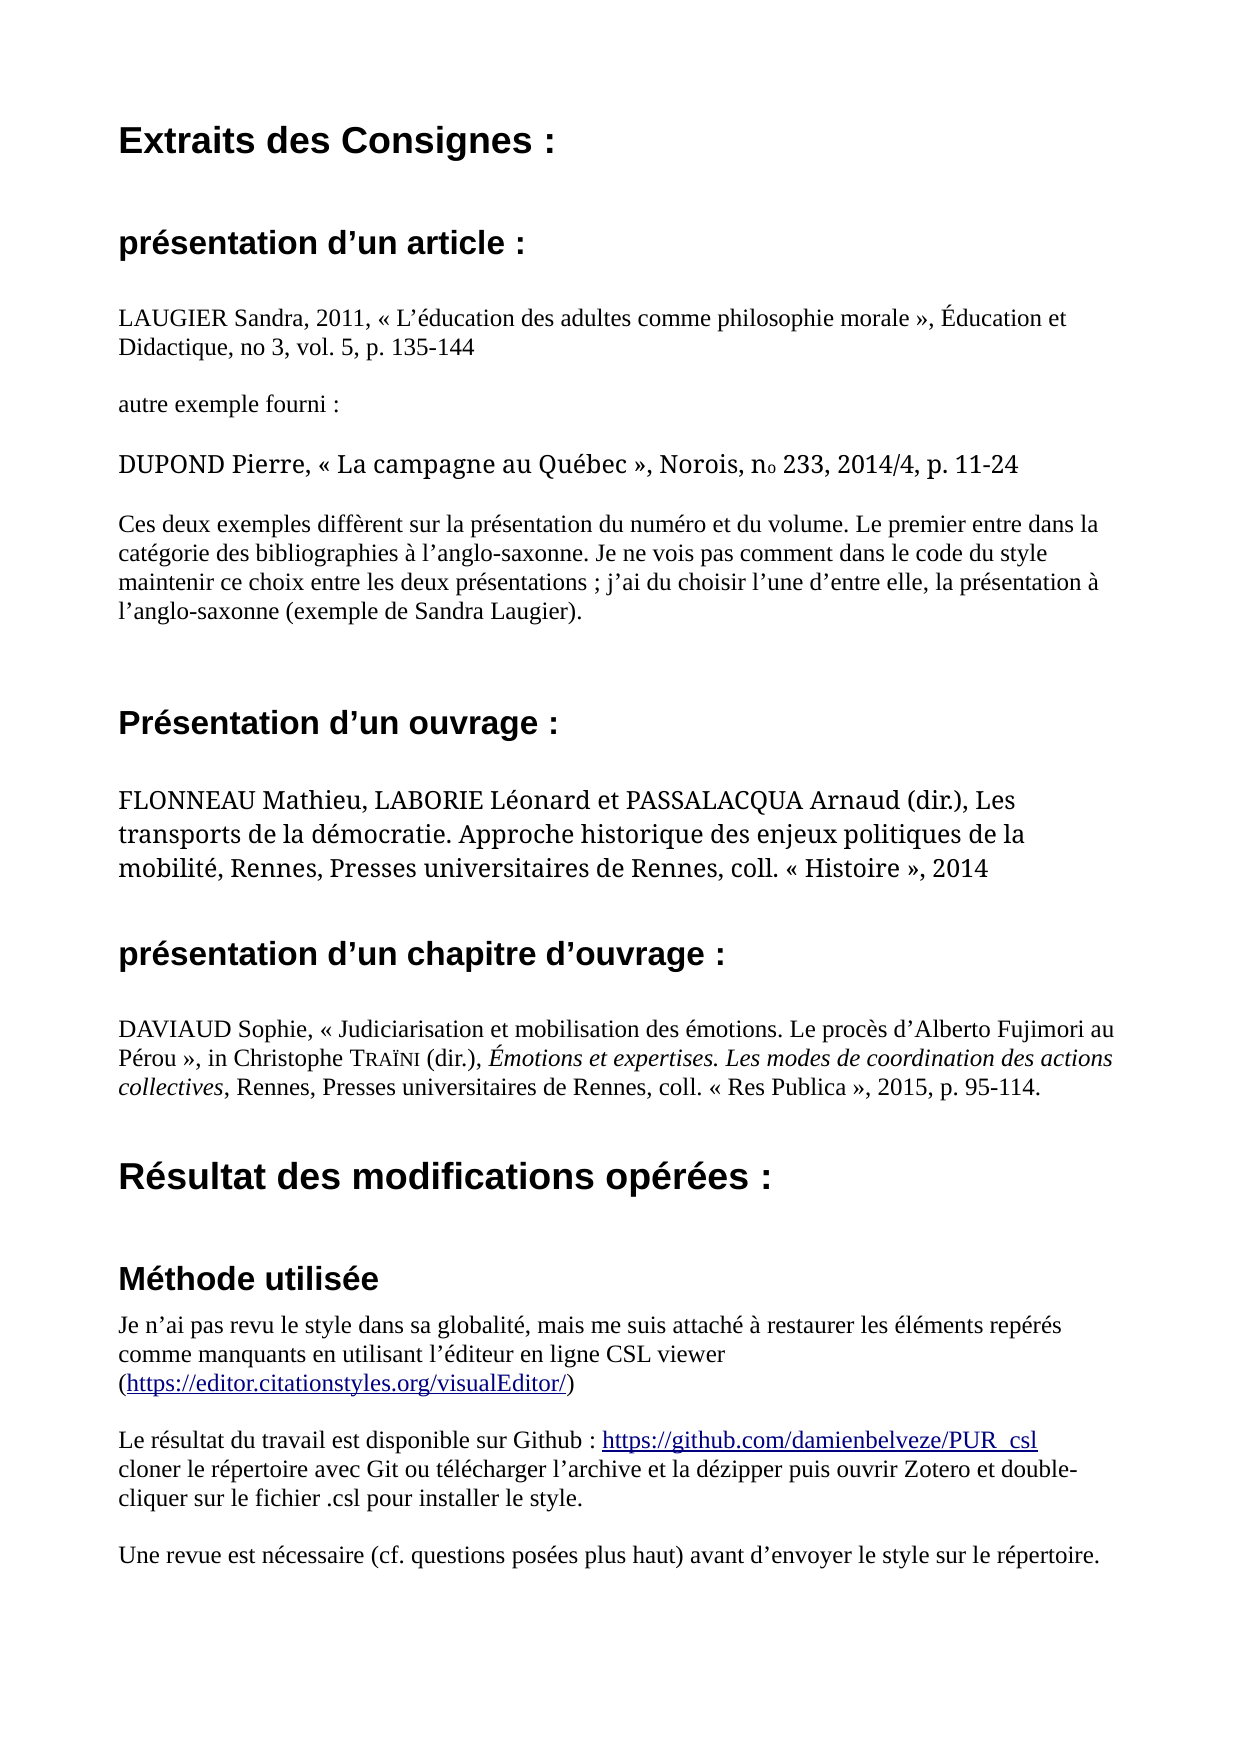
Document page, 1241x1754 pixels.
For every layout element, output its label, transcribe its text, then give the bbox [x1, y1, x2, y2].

subtitle présentation d’un chapitre d’ouvrage : [118, 934, 1122, 973]
text Ces deux exemples diffèrent sur la présentation du numéro et du volume. Le premier entre dans la catégorie des bibliographies à l’anglo-saxonne. Je ne vois pas comment dans le code du style maintenir ce choix entre les deux présentations ; j’ai du choisir l’une d’entre elle, la présentation à l’anglo-saxonne (exemple de Sandra Laugier). [118, 509, 1122, 624]
text LAUGIER Sandra, 2011, « L’éducation des adultes comme philosophie morale », Éducation et Didactique, no 3, vol. 5, p. 135-144 [118, 303, 1122, 361]
subtitle présentation d’un article : [118, 223, 1122, 262]
subtitle Présentation d’un ouvrage : [118, 703, 1122, 741]
text autre exemple fourni : [118, 389, 1122, 418]
subtitle Résultat des modifications opérées : [118, 1154, 1122, 1197]
text cloner le répertoire avec Git ou télécharger l’archive et la dézipper puis ouvrir Zotero et double-cliquer sur le fichier .csl pour installer le style. [118, 1454, 1122, 1511]
text FLONNEAU Mathieu, LABORIE Léonard et PASSALACQUA Arnaud (dir.), Les transports de la démocratie. Approche historique des enjeux politiques de la mobilité, Rennes, Presses universitaires de Rennes, coll. « Histoire », 2014 [118, 783, 1122, 885]
text Une revue est nécessaire (cf. questions posées plus haut) avant d’envoyer le style sur le répertoire. [118, 1540, 1122, 1569]
text DUPOND Pierre, « La campagne au Québec », Norois, no 233, 2014/4, p. 11-24 [118, 447, 1122, 481]
text Le résultat du travail est disponible sur Github : https://github.com/damienbelveze/PUR_csl [118, 1425, 1122, 1454]
subtitle Extraits des Consignes : [118, 118, 1122, 161]
text Je n’ai pas revu le style dans sa globalité, mais me suis attaché à restaurer les éléments repérés comme manquants en utilisant l’éditeur en ligne CSL viewer (https://editor.citationstyles.org/visualEditor/) [118, 1310, 1122, 1396]
text DAVIAUD Sophie, « Judiciarisation et mobilisation des émotions. Le procès d’Alberto Fujimori au Pérou », in Christophe Traïni (dir.), Émotions et expertises. Les modes de coordination des actions collectives, Rennes, Presses universitaires de Rennes, coll. « Res Publica », 2015, p. 95-114. [118, 1014, 1122, 1100]
subtitle Méthode utilisée [118, 1259, 1122, 1298]
